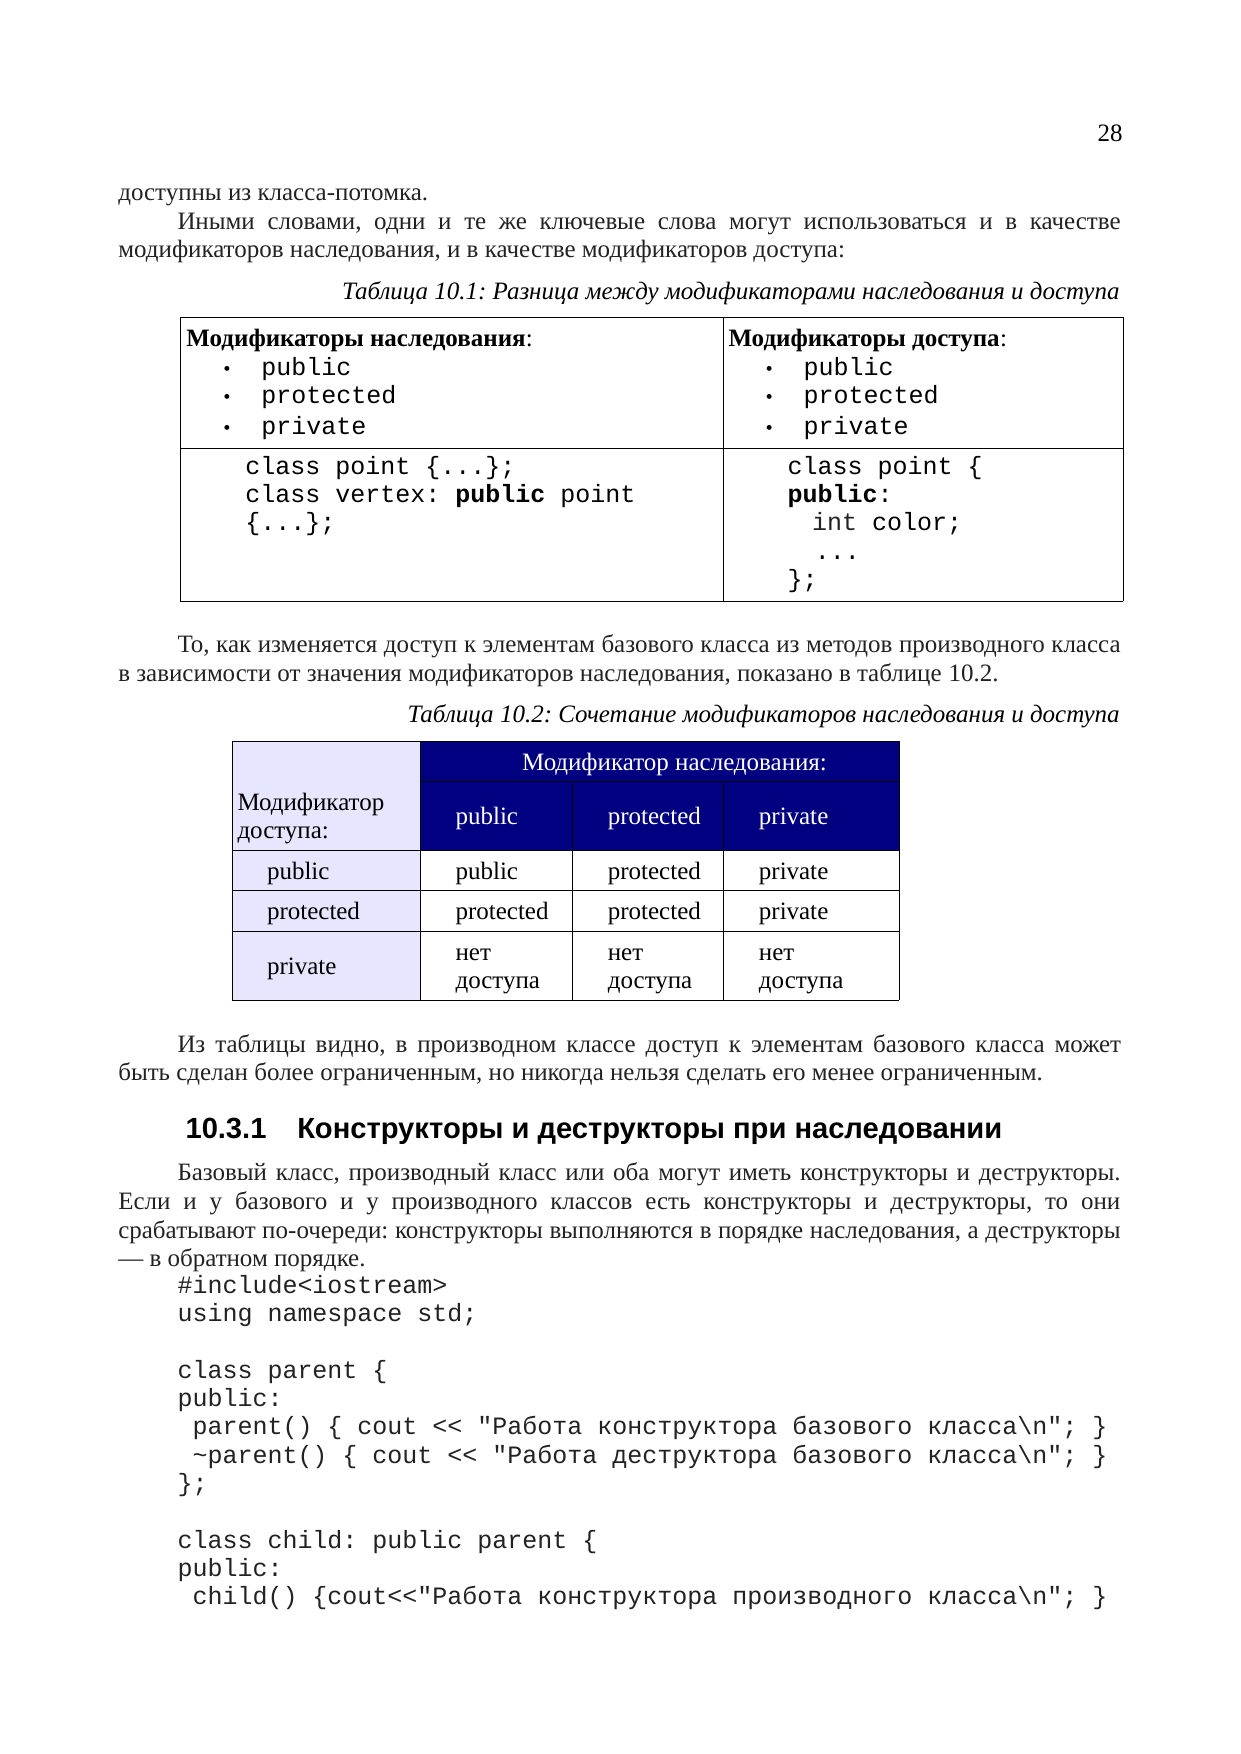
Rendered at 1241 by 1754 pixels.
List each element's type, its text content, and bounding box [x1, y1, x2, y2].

text public: [177, 1556, 1122, 1584]
table_cell class point { public: int color; ... }; [724, 449, 1123, 601]
table_header Модификатор наследования: [421, 742, 899, 781]
text class child: public parent { [177, 1527, 1122, 1556]
text class parent { [177, 1357, 1122, 1386]
table_cell private [233, 932, 420, 1000]
text Базовый класс, производный класс или оба могут иметь конструкторы и деструкторы. Если и у базового и у производного классов есть конструкторы и деструкторы, то они срабатывают по-очереди: конструкторы выполняются в порядке наследования, а деструкторы — в обратном порядке. [118, 1157, 1122, 1272]
table_cell class point {...}; class vertex: public point {...}; [181, 449, 723, 601]
table_cell нет доступа [421, 932, 572, 1000]
text Иными словами, одни и те же ключевые слова могут использоваться и в качестве модификаторов наследования, и в качестве модификаторов доступа: [118, 206, 1122, 263]
text ~parent() { cout << "Работа деструктора базового класса\n"; } [177, 1442, 1122, 1471]
subtitle Конструкторы и деструкторы при наследовании [118, 1111, 1122, 1145]
table_cell protected [573, 851, 723, 890]
table_header [233, 742, 420, 781]
text using namespace std; [177, 1301, 1122, 1329]
text public: [177, 1386, 1122, 1414]
table_cell private [724, 851, 899, 890]
text }; [177, 1471, 1122, 1499]
table_header Модификаторы доступа: public protected private [724, 318, 1123, 447]
text Таблица 10.2: Сочетание модификаторов наследования и доступа [118, 699, 1122, 728]
table_cell public [421, 851, 572, 890]
table_cell Модификатор доступа: [233, 781, 420, 850]
table_cell public [421, 782, 572, 850]
text Из таблицы видно, в производном классе доступ к элементам базового класса может быть сделан более ограниченным, но никогда нельзя сделать его менее ограниченным. [118, 1029, 1122, 1086]
table_cell protected [573, 782, 723, 850]
text #include<iostream> [177, 1272, 1122, 1301]
text доступны из класса-потомка. [118, 177, 1122, 206]
table_cell public [233, 851, 420, 890]
table_cell private [724, 891, 899, 931]
table_cell protected [421, 891, 572, 931]
table_cell нет доступа [724, 932, 899, 1000]
table_cell нет доступа [573, 932, 723, 1000]
table_cell protected [573, 891, 723, 931]
text parent() { cout << "Работа конструктора базового класса\n"; } [177, 1414, 1122, 1442]
table_cell private [724, 782, 899, 850]
text То, как изменяется доступ к элементам базового класса из методов производного класса в зависимости от значения модификаторов наследования, показано в таблице 10.2. [118, 629, 1122, 687]
text Таблица 10.1: Разница между модификаторами наследования и доступа [118, 276, 1122, 304]
text child() {cout<<"Работа конструктора производного класса\n"; } [177, 1584, 1122, 1612]
table_cell protected [233, 891, 420, 931]
table_header Модификаторы наследования: public protected private [181, 318, 723, 447]
